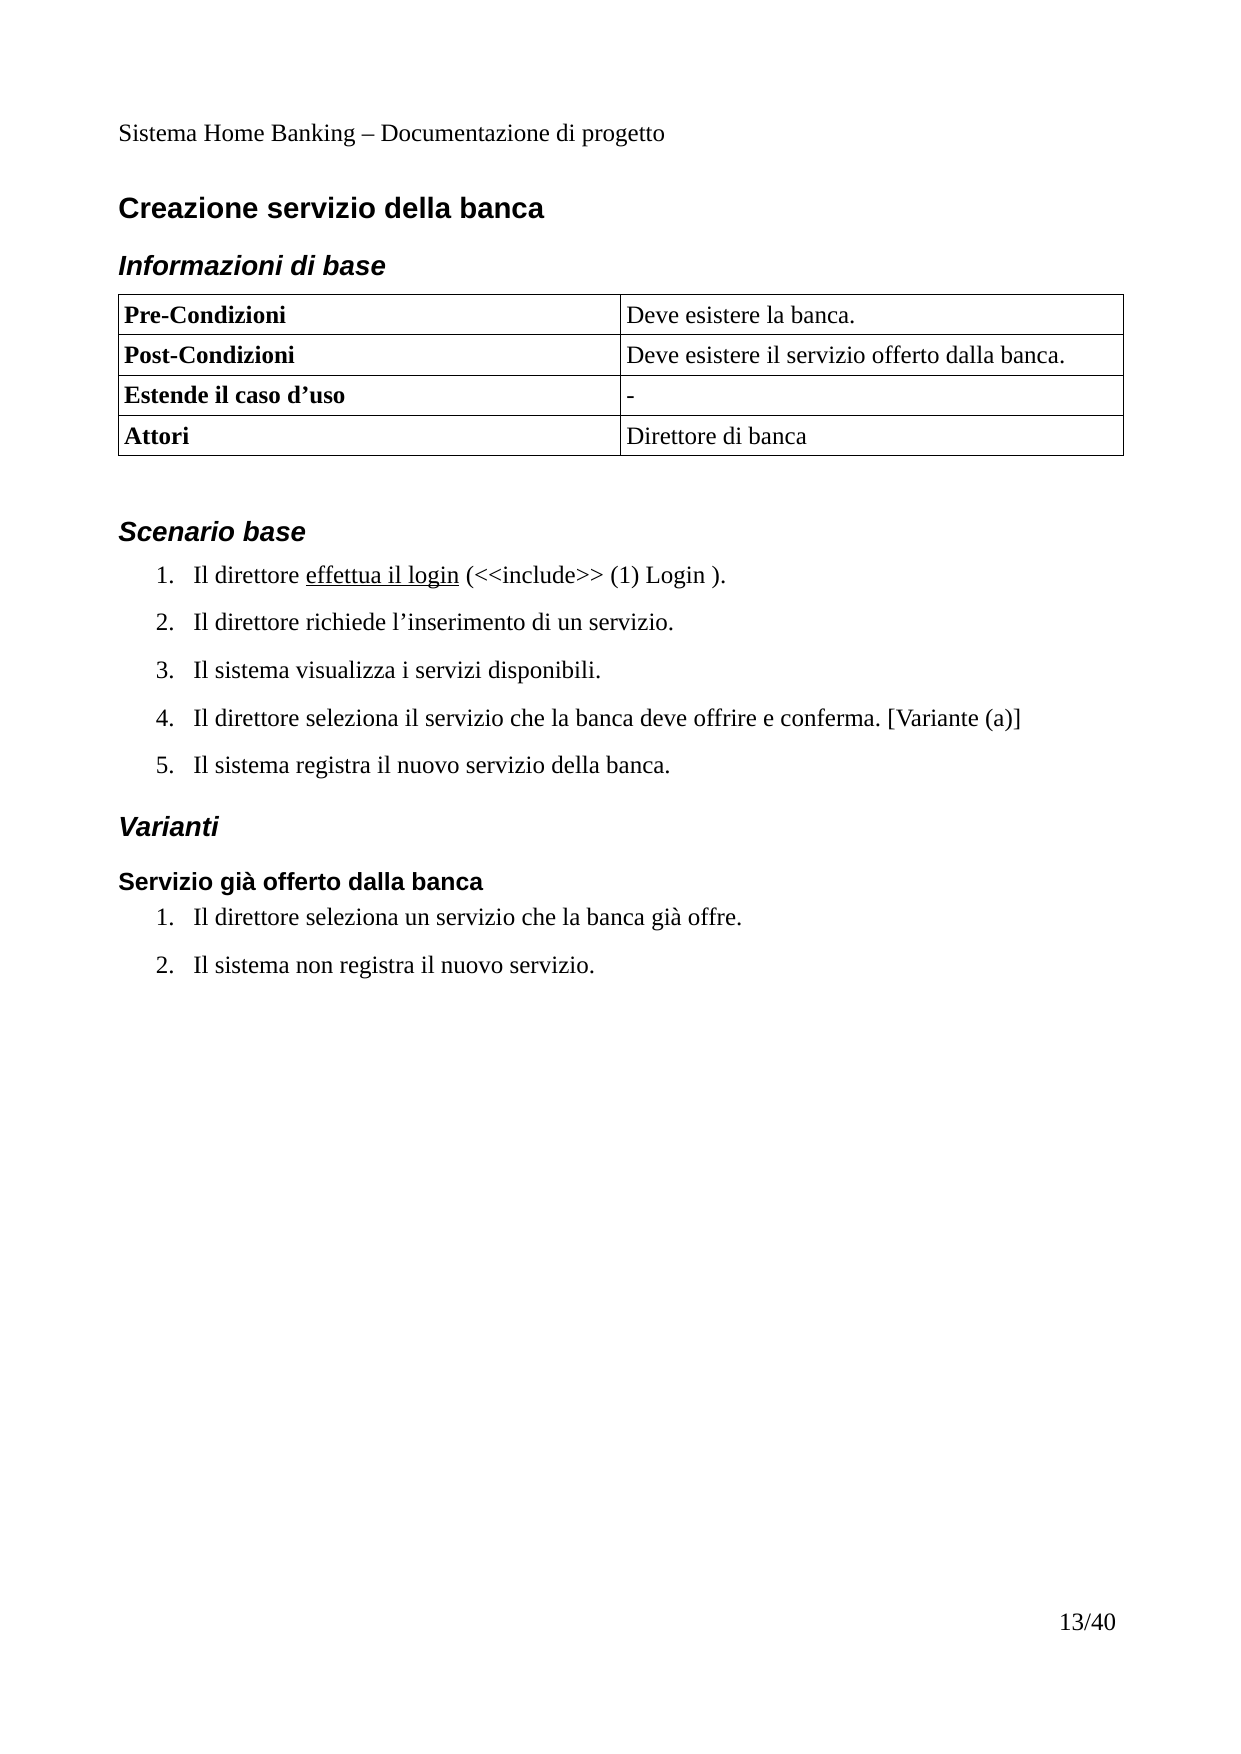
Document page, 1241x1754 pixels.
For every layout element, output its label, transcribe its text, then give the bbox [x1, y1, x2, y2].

list Il direttore effettua il login (<<include>> (1) Login ). [156, 560, 1123, 589]
list Il sistema non registra il nuovo servizio. [156, 950, 1123, 978]
table_cell - [621, 376, 1123, 415]
table_header Pre-Condizioni [119, 295, 620, 334]
table_cell Attori [119, 416, 620, 455]
list Il sistema visualizza i servizi disponibili. [156, 655, 1123, 684]
list Il direttore richiede l’inserimento di un servizio. [156, 607, 1123, 636]
subtitle Scenario base [118, 516, 1123, 547]
subtitle Informazioni di base [118, 250, 1123, 282]
table_cell Deve esistere il servizio offerto dalla banca. [621, 335, 1123, 375]
list Il direttore seleziona un servizio che la banca già offre. [156, 902, 1123, 931]
subtitle Creazione servizio della banca [118, 191, 1123, 225]
table_cell Estende il caso d’uso [119, 376, 620, 415]
list Il direttore seleziona il servizio che la banca deve offrire e conferma. [Variante (a)] [156, 703, 1123, 731]
subtitle Servizio già offerto dalla banca [118, 867, 1123, 896]
table_header Deve esistere la banca. [621, 295, 1123, 334]
table_cell Direttore di banca [621, 416, 1123, 455]
list Il sistema registra il nuovo servizio della banca. [156, 750, 1123, 779]
table_cell Post-Condizioni [119, 335, 620, 375]
subtitle Varianti [118, 810, 1123, 842]
